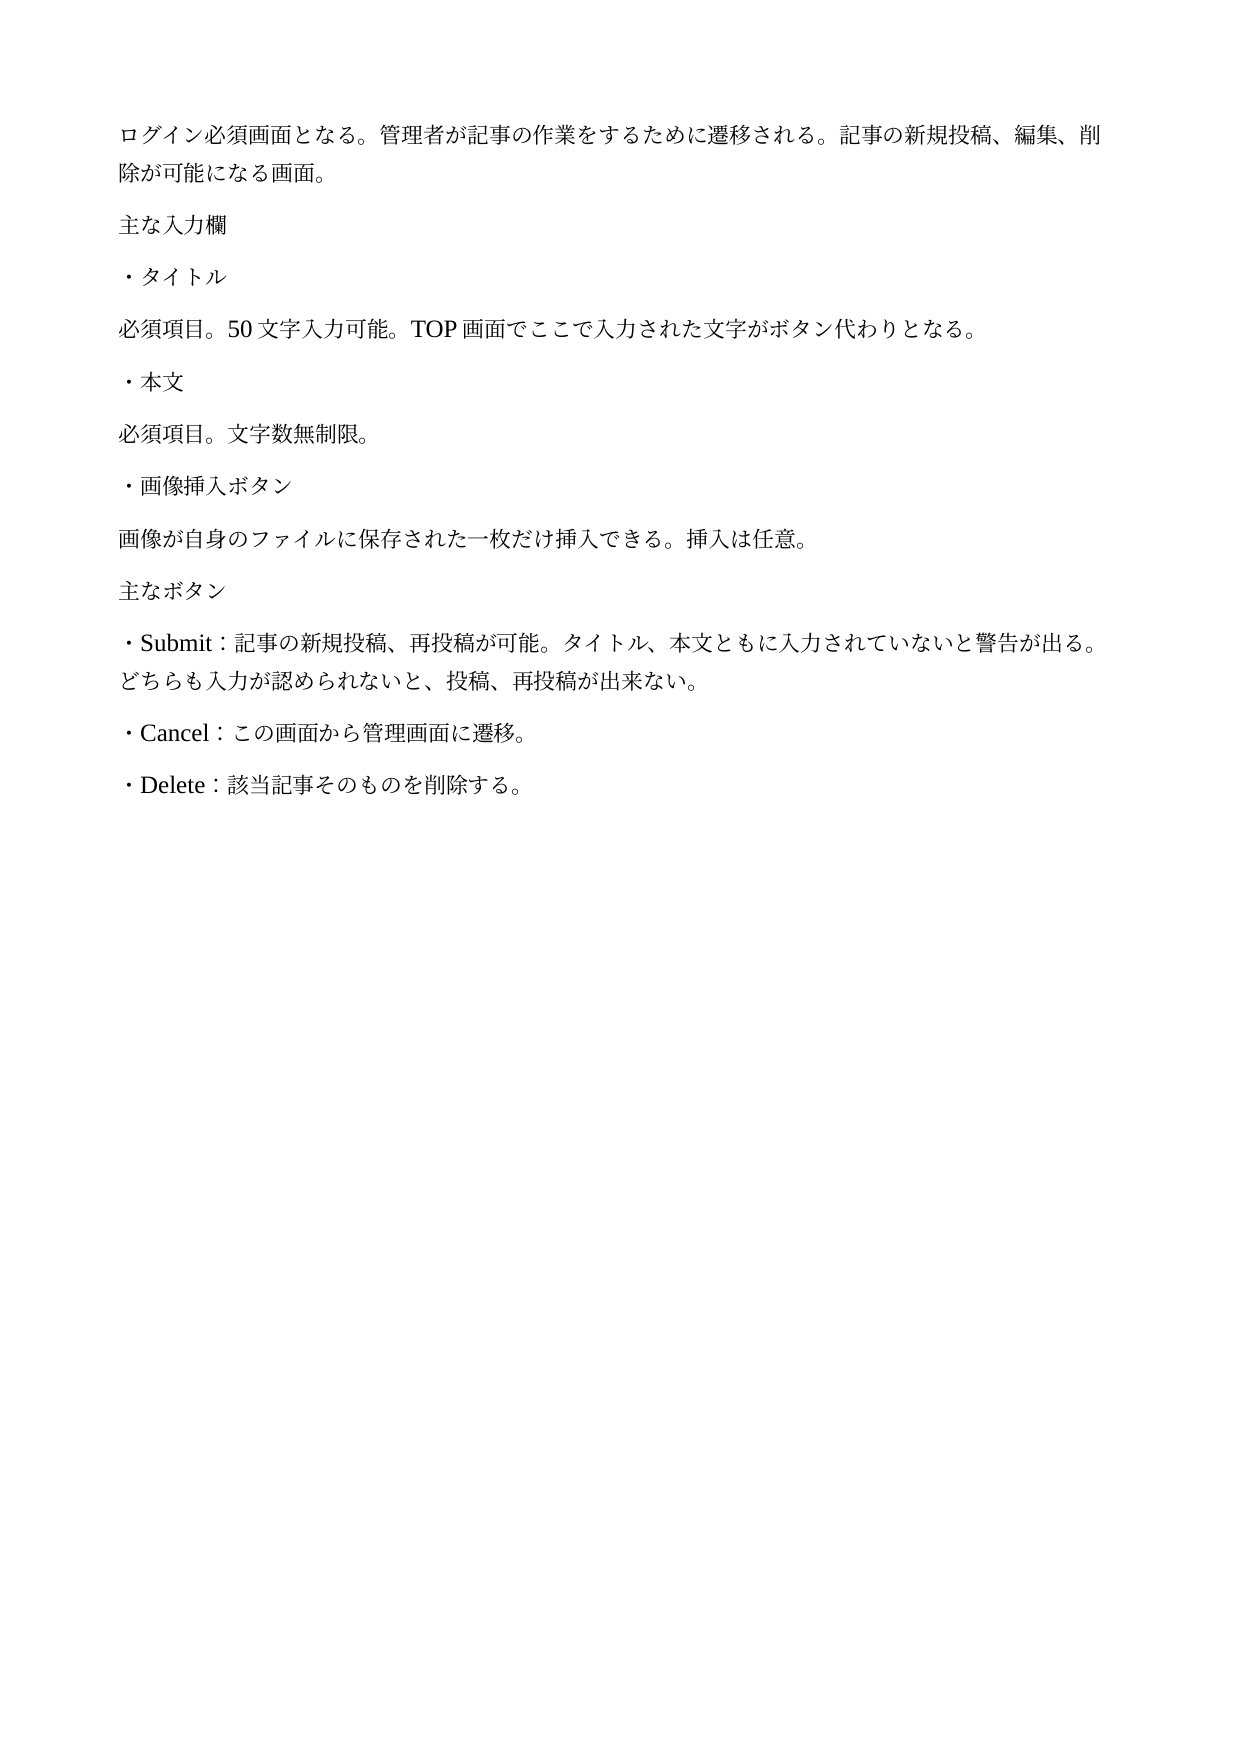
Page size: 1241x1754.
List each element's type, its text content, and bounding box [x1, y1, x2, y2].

text ・画像挿入ボタン [118, 469, 1122, 501]
text ログイン必須画面となる。管理者が記事の作業をするために遷移される。記事の新規投稿、編集、削除が可能になる画面。 [118, 118, 1122, 187]
text 必須項目。文字数無制限。 [118, 417, 1122, 449]
text ・タイトル [118, 260, 1122, 292]
text 主な入力欄 [118, 208, 1122, 239]
text ・Cancel：この画面から管理画面に遷移。 [118, 716, 1122, 748]
text 主なボタン [118, 574, 1122, 606]
text 必須項目。50文字入力可能。TOP画面でここで入力された文字がボタン代わりとなる。 [118, 313, 1122, 344]
text 画像が自身のファイルに保存された一枚だけ挿入できる。挿入は任意。 [118, 522, 1122, 553]
text ・本文 [118, 365, 1122, 396]
text ・Submit：記事の新規投稿、再投稿が可能。タイトル、本文ともに入力されていないと警告が出る。どちらも入力が認められないと、投稿、再投稿が出来ない。 [118, 626, 1122, 696]
text ・Delete：該当記事そのものを削除する。 [118, 769, 1122, 800]
